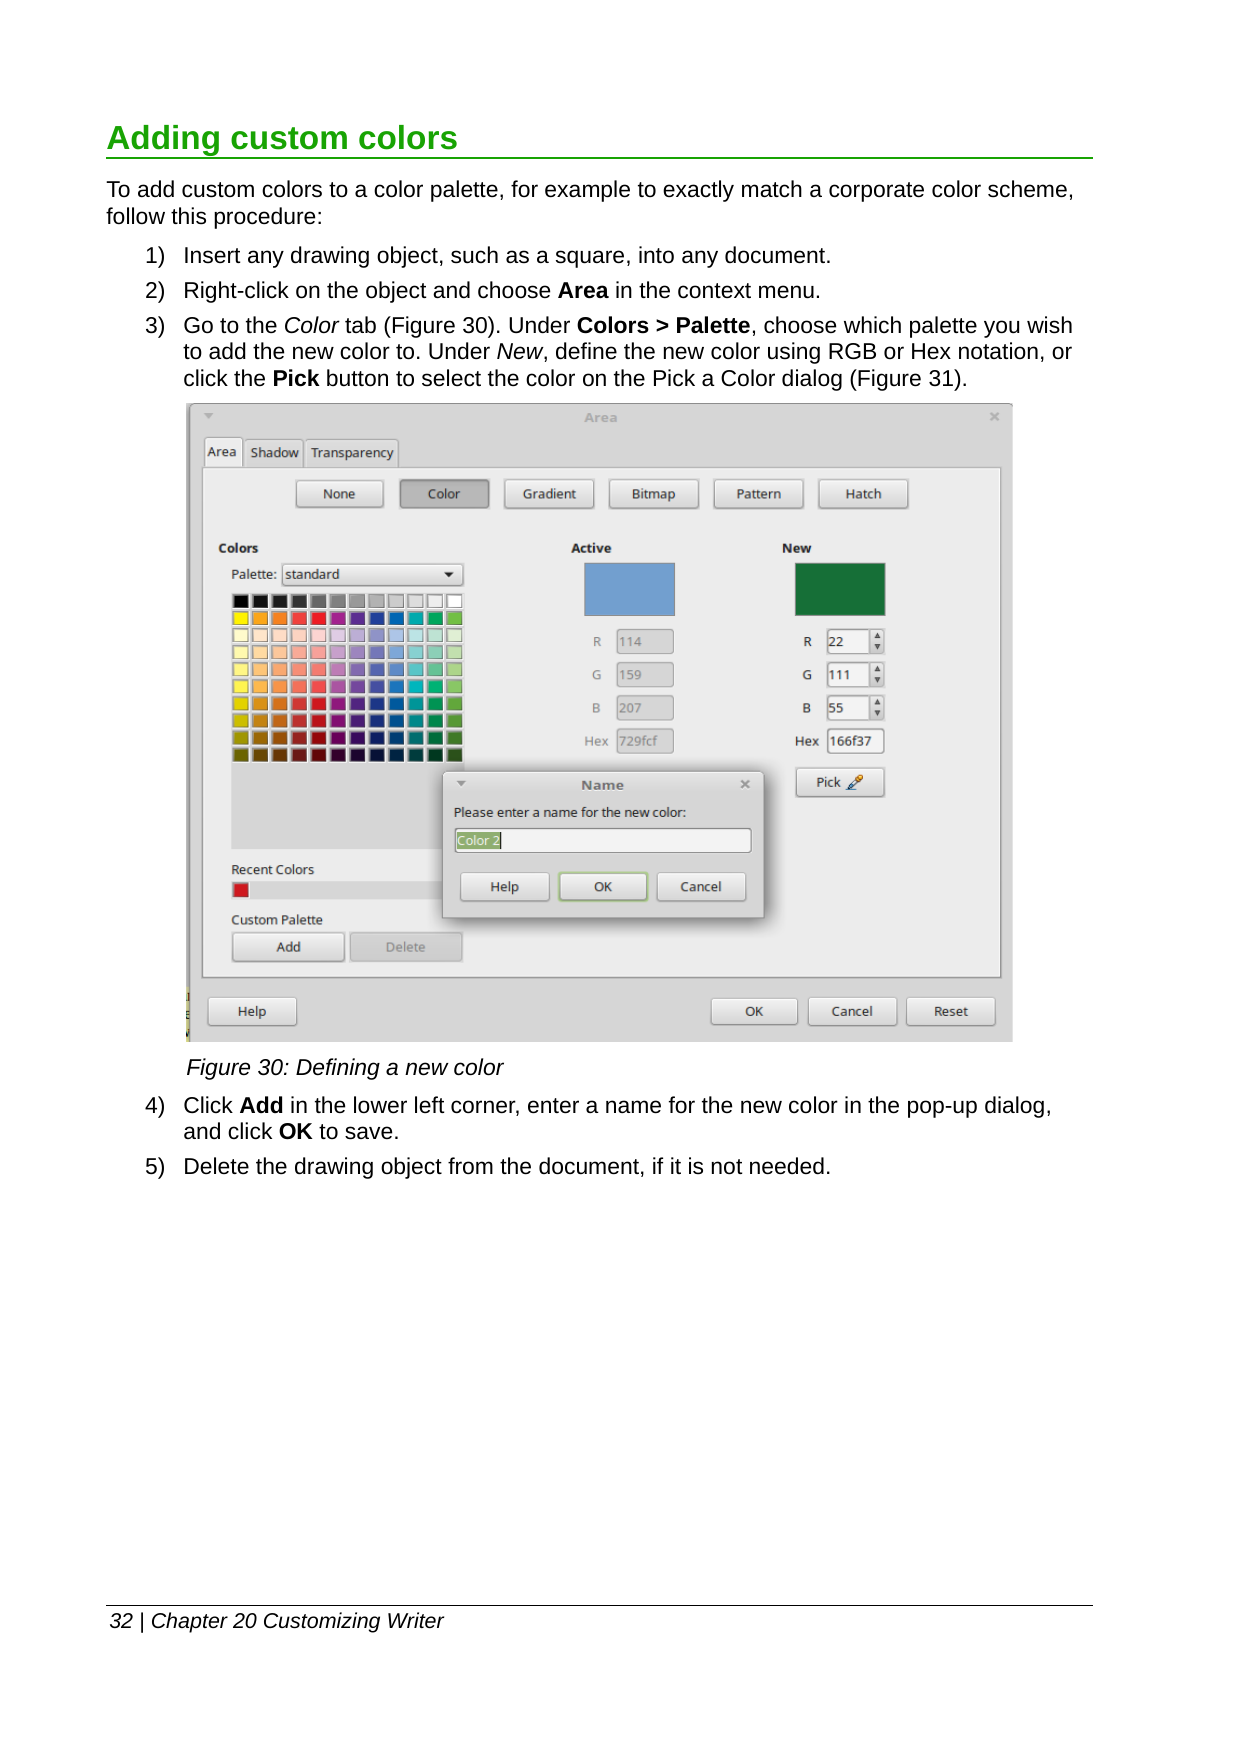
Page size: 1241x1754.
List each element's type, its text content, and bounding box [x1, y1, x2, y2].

list Go to the Color tab (Figure 30). Under Colors > Palette, choose which palette you wish to add the new color to. Under New, define the new color using RGB or Hex notation, or click the Pick button to select the color on the Pick a Color dialog (Figure 31). [165, 312, 1093, 391]
list Right-click on the object and choose Area in the context menu. [165, 277, 1093, 303]
text Figure 30: Defining a new color [186, 1053, 1013, 1080]
list Insert any drawing object, such as a square, into any document. [165, 242, 1093, 268]
subtitle Adding custom colors [106, 118, 1093, 157]
picture [186, 403, 1013, 1042]
list Delete the drawing object from the document, if it is not needed. [165, 1153, 1093, 1180]
list To add custom colors to a color palette, for example to exactly match a corporate color scheme, follow this procedure: [106, 176, 1093, 229]
list Click Add in the lower left corner, enter a name for the new color in the pop-up dialog, and click OK to save. [165, 1092, 1093, 1144]
